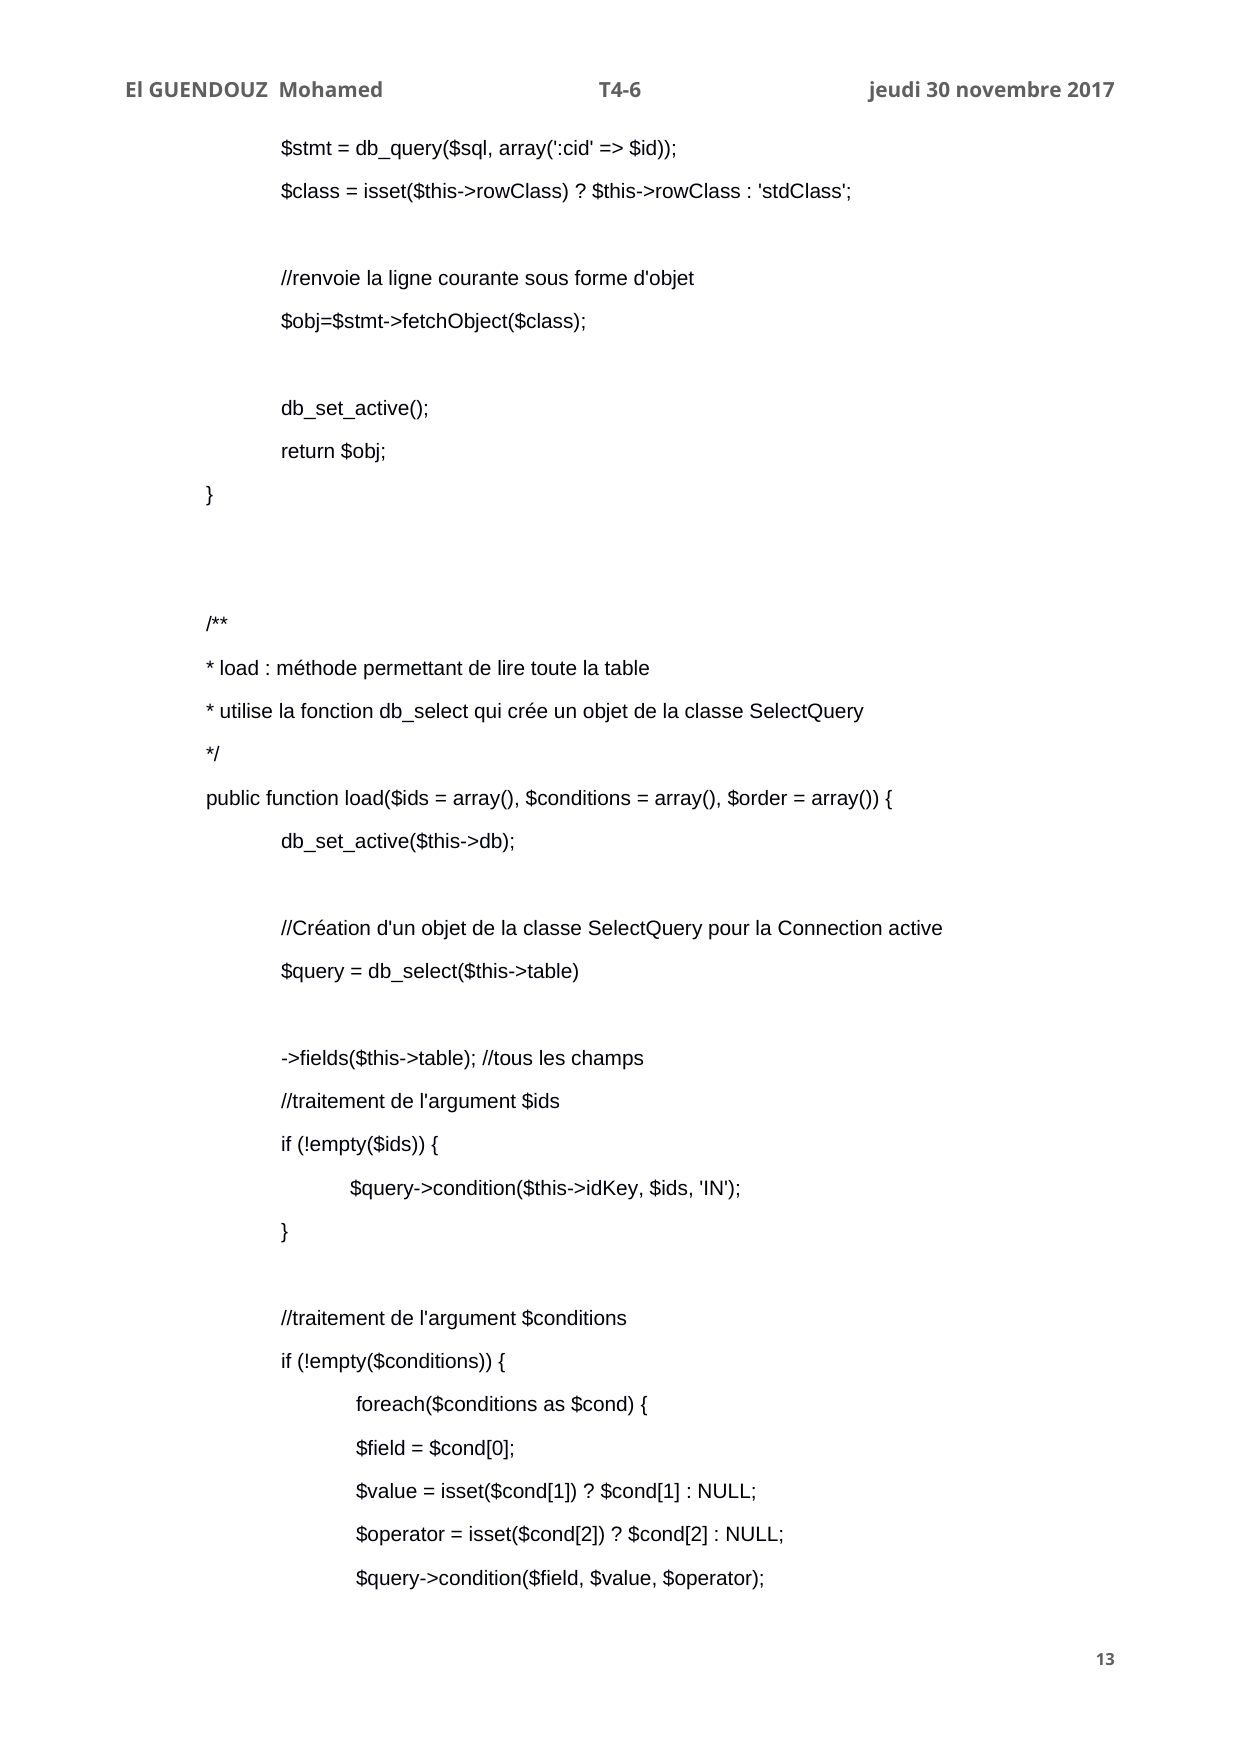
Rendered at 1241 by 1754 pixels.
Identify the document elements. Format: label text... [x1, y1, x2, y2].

text * utilise la fonction db_select qui crée un objet de la classe SelectQuery [125, 699, 1115, 723]
text /** [125, 612, 1115, 636]
text //Création d'un objet de la classe SelectQuery pour la Connection active [125, 915, 1115, 939]
text $value = isset($cond[1]) ? $cond[1] : NULL; [125, 1479, 1115, 1503]
text foreach($conditions as $cond) { [125, 1392, 1115, 1416]
text $stmt = db_query($sql, array(':cid' => $id)); [125, 135, 1115, 159]
text ->fields($this->table); //tous les champs [125, 1045, 1115, 1069]
text $operator = isset($cond[2]) ? $cond[2] : NULL; [125, 1522, 1115, 1546]
text if (!empty($conditions)) { [125, 1349, 1115, 1373]
text public function load($ids = array(), $conditions = array(), $order = array()) { [125, 785, 1115, 809]
text //renvoie la ligne courante sous forme d'objet [125, 265, 1115, 289]
text db_set_active($this->db); [125, 829, 1115, 853]
text * load : méthode permettant de lire toute la table [125, 655, 1115, 679]
text return $obj; [125, 439, 1115, 463]
text db_set_active(); [125, 395, 1115, 419]
text $class = isset($this->rowClass) ? $this->rowClass : 'stdClass'; [125, 179, 1115, 203]
text //traitement de l'argument $ids [125, 1089, 1115, 1113]
text */ [125, 742, 1115, 766]
text } [125, 1219, 1115, 1243]
text //traitement de l'argument $conditions [125, 1305, 1115, 1329]
text if (!empty($ids)) { [125, 1132, 1115, 1156]
text } [125, 482, 1115, 506]
text $query->condition($this->idKey, $ids, 'IN'); [125, 1175, 1115, 1199]
text $obj=$stmt->fetchObject($class); [125, 309, 1115, 333]
text $field = $cond[0]; [125, 1435, 1115, 1459]
text $query->condition($field, $value, $operator); [125, 1565, 1115, 1589]
text $query = db_select($this->table) [125, 959, 1115, 983]
